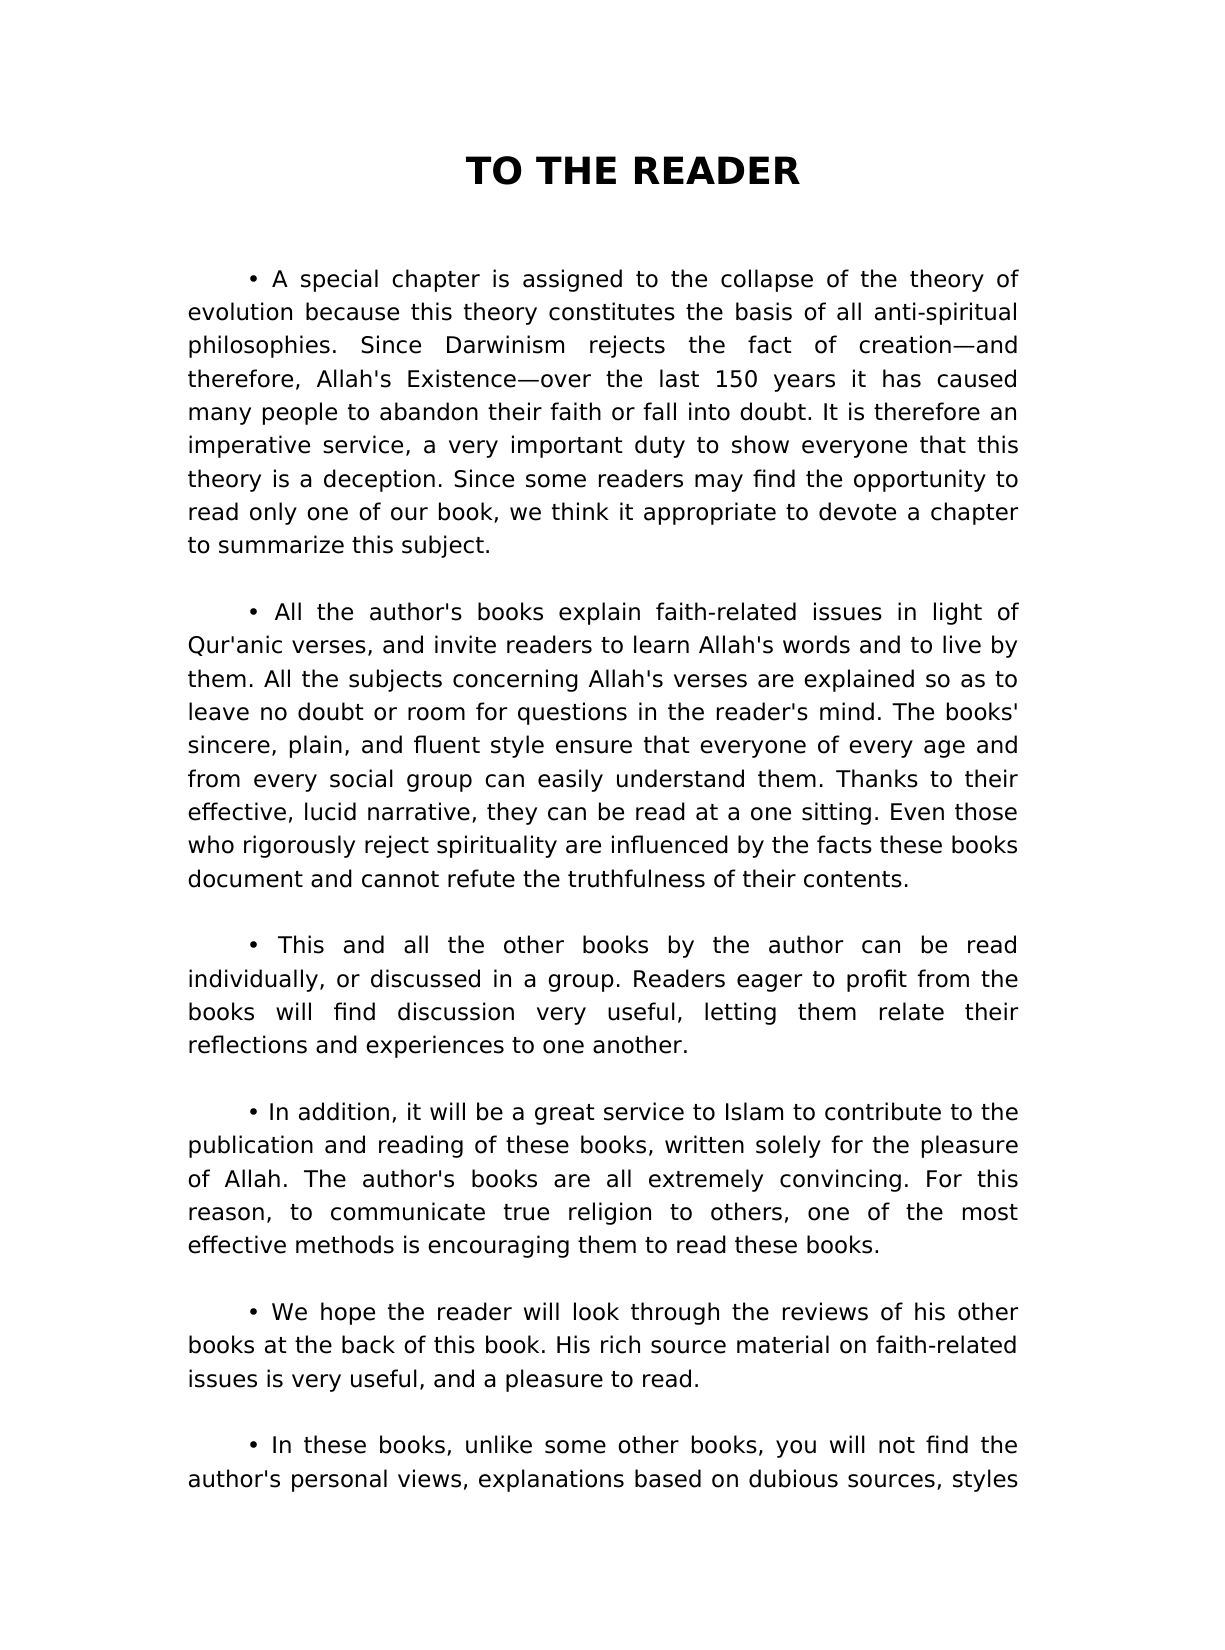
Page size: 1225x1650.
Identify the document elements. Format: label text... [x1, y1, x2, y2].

text • This and all the other books by the author can be read individually, or discussed in a group. Readers eager to profit from the books will find discussion very useful, letting them relate their reflections and experiences to one another. [187, 927, 1020, 1060]
text TO THE READER [187, 150, 1020, 194]
text • In these books, unlike some other books, you will not find the author's personal views, explanations based on dubious sources, styles [187, 1427, 1020, 1494]
text • A special chapter is assigned to the collapse of the theory of evolution because this theory constitutes the basis of all anti-spiritual philosophies. Since Darwinism rejects the fact of creation—and therefore, Allah's Existence—over the last 150 years it has caused many people to abandon their faith or fall into doubt. It is therefore an imperative service, a very important duty to show everyone that this theory is a deception. Since some readers may find the opportunity to read only one of our book, we think it appropriate to devote a chapter to summarize this subject. [187, 260, 1020, 560]
text • We hope the reader will look through the reviews of his other books at the back of this book. His rich source material on faith-related issues is very useful, and a pleasure to read. [187, 1294, 1020, 1394]
text • In addition, it will be a great service to Islam to contribute to the publication and reading of these books, written solely for the pleasure of Allah. The author's books are all extremely convincing. For this reason, to communicate true religion to others, one of the most effective methods is encouraging them to read these books. [187, 1094, 1020, 1260]
text • All the author's books explain faith-related issues in light of Qur'anic verses, and invite readers to learn Allah's words and to live by them. All the subjects concerning Allah's verses are explained so as to leave no doubt or room for questions in the reader's mind. The books' sincere, plain, and fluent style ensure that everyone of every age and from every social group can easily understand them. Thanks to their effective, lucid narrative, they can be read at a one sitting. Even those who rigorously reject spirituality are influenced by the facts these books document and cannot refute the truthfulness of their contents. [187, 594, 1020, 894]
